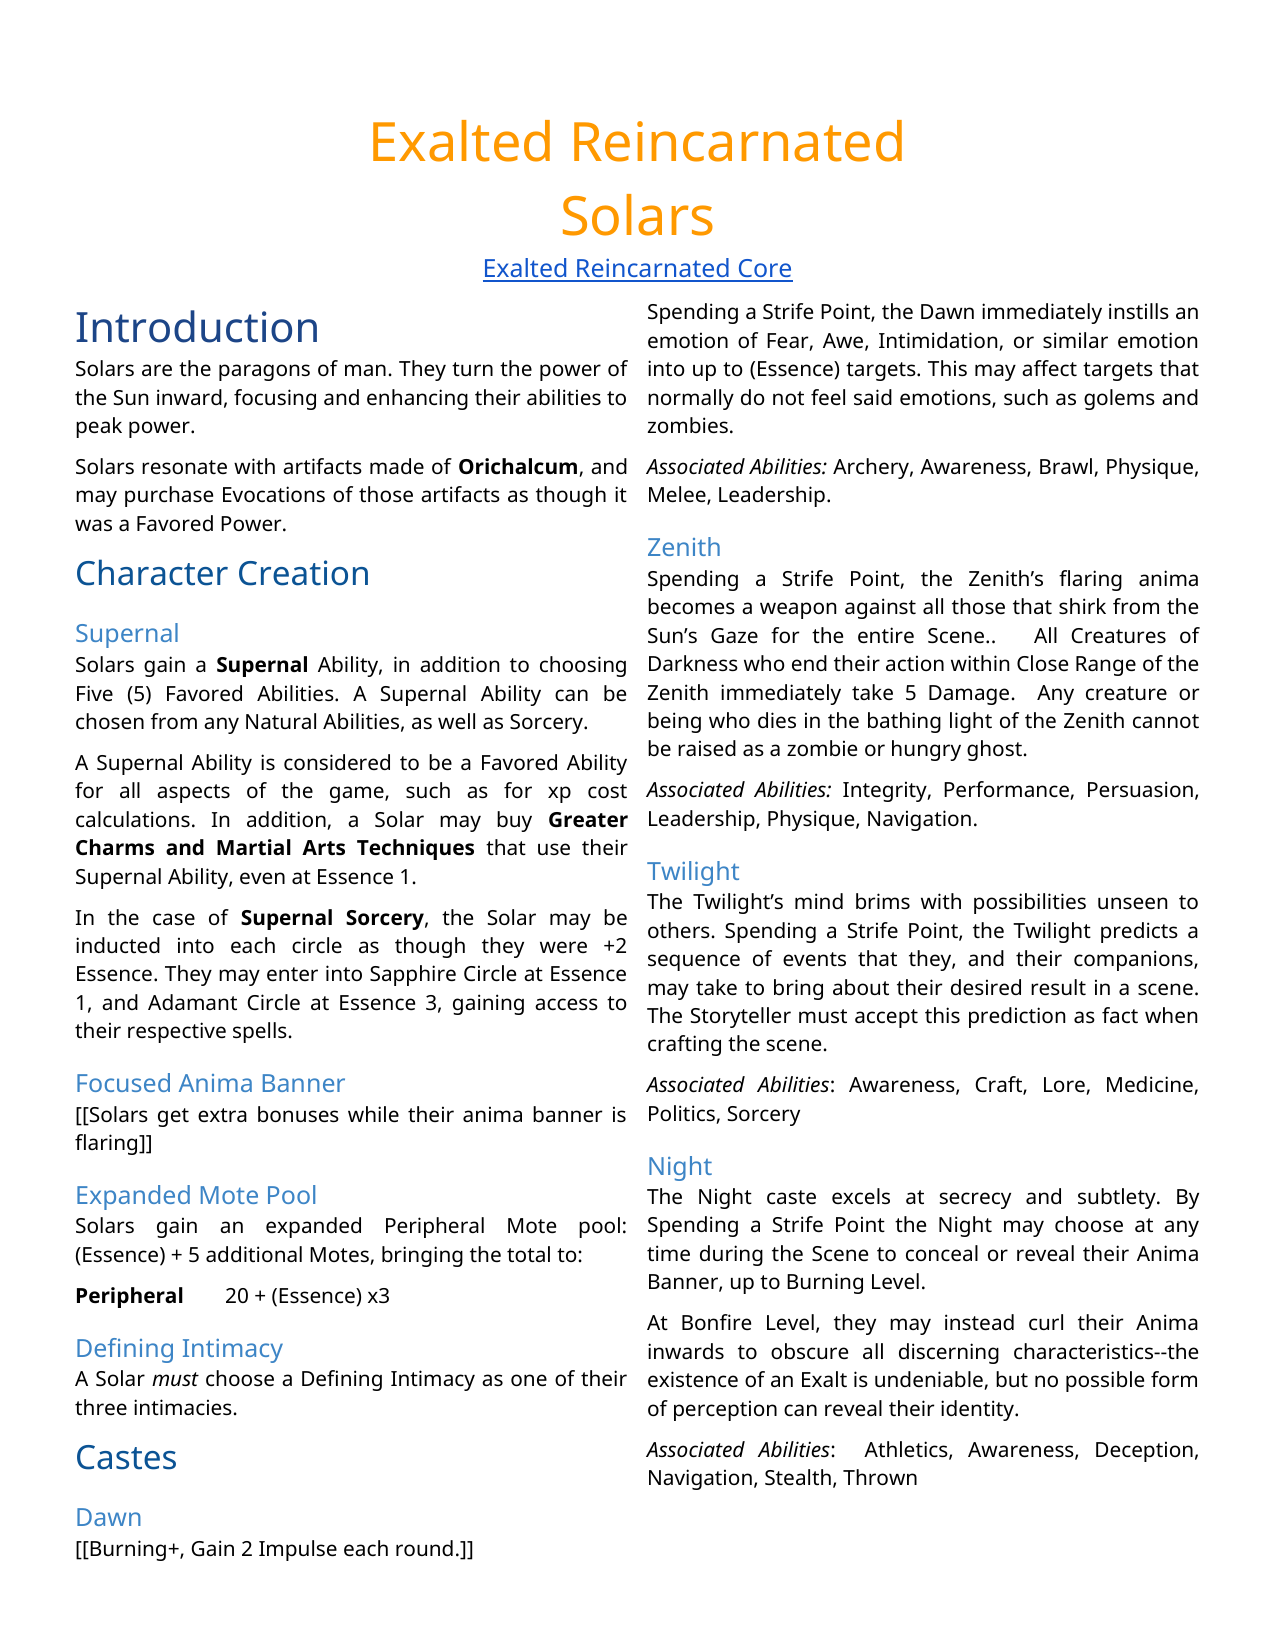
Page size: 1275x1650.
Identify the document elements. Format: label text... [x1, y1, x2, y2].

text Associated Abilities: Integrity, Performance, Persuasion, Leadership, Physique, Navigation. [647, 776, 1200, 832]
text Associated Abilities: Athletics, Awareness, Deception, Navigation, Stealth, Thrown [647, 1435, 1200, 1492]
text Solars gain an expanded Peripheral Mote pool: (Essence) + 5 additional Motes, bringing the total to: [75, 1212, 628, 1268]
text Solars are the paragons of man. They turn the power of the Sun inward, focusing and enhancing their abilities to peak power. [75, 354, 628, 439]
subtitle Focused Anima Banner [75, 1066, 628, 1100]
text A Solar must choose a Defining Intimacy as one of their three intimacies. [75, 1364, 628, 1421]
text The Night caste excels at secrecy and subtlety. By Spending a Strife Point the Night may choose at any time during the Scene to conceal or reveal their Anima Banner, up to Burning Level. [647, 1182, 1200, 1296]
subtitle Expanded Mote Pool [75, 1177, 628, 1212]
text Spending a Strife Point, the Zenith’s flaring anima becomes a weapon against all those that shirk from the Sun’s Gaze for the entire Scene.. All Creatures of Darkness who end their action within Close Range of the Zenith immediately take 5 Damage. Any creature or being who dies in the bathing light of the Zenith cannot be raised as a zombie or hungry ghost. [647, 564, 1200, 763]
text Associated Abilities: Awareness, Craft, Lore, Medicine, Politics, Sorcery [647, 1070, 1200, 1127]
title Exalted Reincarnated Solars [75, 103, 1200, 251]
text Associated Abilities: Archery, Awareness, Brawl, Physique, Melee, Leadership. [647, 452, 1200, 509]
text The Twilight’s mind brims with possibilities unseen to others. Spending a Strife Point, the Twilight predicts a sequence of events that they, and their companions, may take to bring about their desired result in a scene. The Storyteller must accept this prediction as fact when crafting the scene. [647, 887, 1200, 1058]
text Peripheral 20 + (Essence) x3 [75, 1281, 628, 1309]
text Solars resonate with artifacts made of Orichalcum, and may purchase Evocations of those artifacts as though it was a Favored Power. [75, 452, 628, 537]
subtitle Twilight [647, 853, 1200, 887]
text Spending a Strife Point, the Dawn immediately instills an emotion of Fear, Awe, Intimidation, or similar emotion into up to (Essence) targets. This may affect targets that normally do not feel said emotions, such as golems and zombies. [647, 297, 1200, 440]
text Solars gain a Supernal Ability, in addition to choosing Five (5) Favored Abilities. A Supernal Ability can be chosen from any Natural Abilities, as well as Sorcery. [75, 650, 628, 736]
text [[Burning+, Gain 2 Impulse each round.]] [75, 1534, 628, 1562]
text Exalted Reincarnated Core [75, 251, 1200, 285]
text [[Solars get extra bonuses while their anima banner is flaring]] [75, 1100, 628, 1157]
subtitle Character Creation [75, 550, 628, 595]
subtitle Supernal [75, 616, 628, 650]
text At Bonfire Level, they may instead curl their Anima inwards to obscure all discerning characteristics--the existence of an Exalt is undeniable, but no possible form of perception can reveal their identity. [647, 1308, 1200, 1422]
subtitle Introduction [75, 297, 628, 354]
subtitle Defining Intimacy [75, 1330, 628, 1364]
subtitle Castes [75, 1434, 628, 1479]
subtitle Dawn [75, 1500, 628, 1534]
text A Supernal Ability is considered to be a Favored Ability for all aspects of the game, such as for xp cost calculations. In addition, a Solar may buy Greater Charms and Martial Arts Techniques that use their Supernal Ability, even at Essence 1. [75, 748, 628, 890]
text In the case of Supernal Sorcery, the Solar may be inducted into each circle as though they were +2 Essence. They may enter into Sapphire Circle at Essence 1, and Adamant Circle at Essence 3, gaining access to their respective spells. [75, 903, 628, 1045]
subtitle Night [647, 1148, 1200, 1182]
subtitle Zenith [647, 530, 1200, 564]
